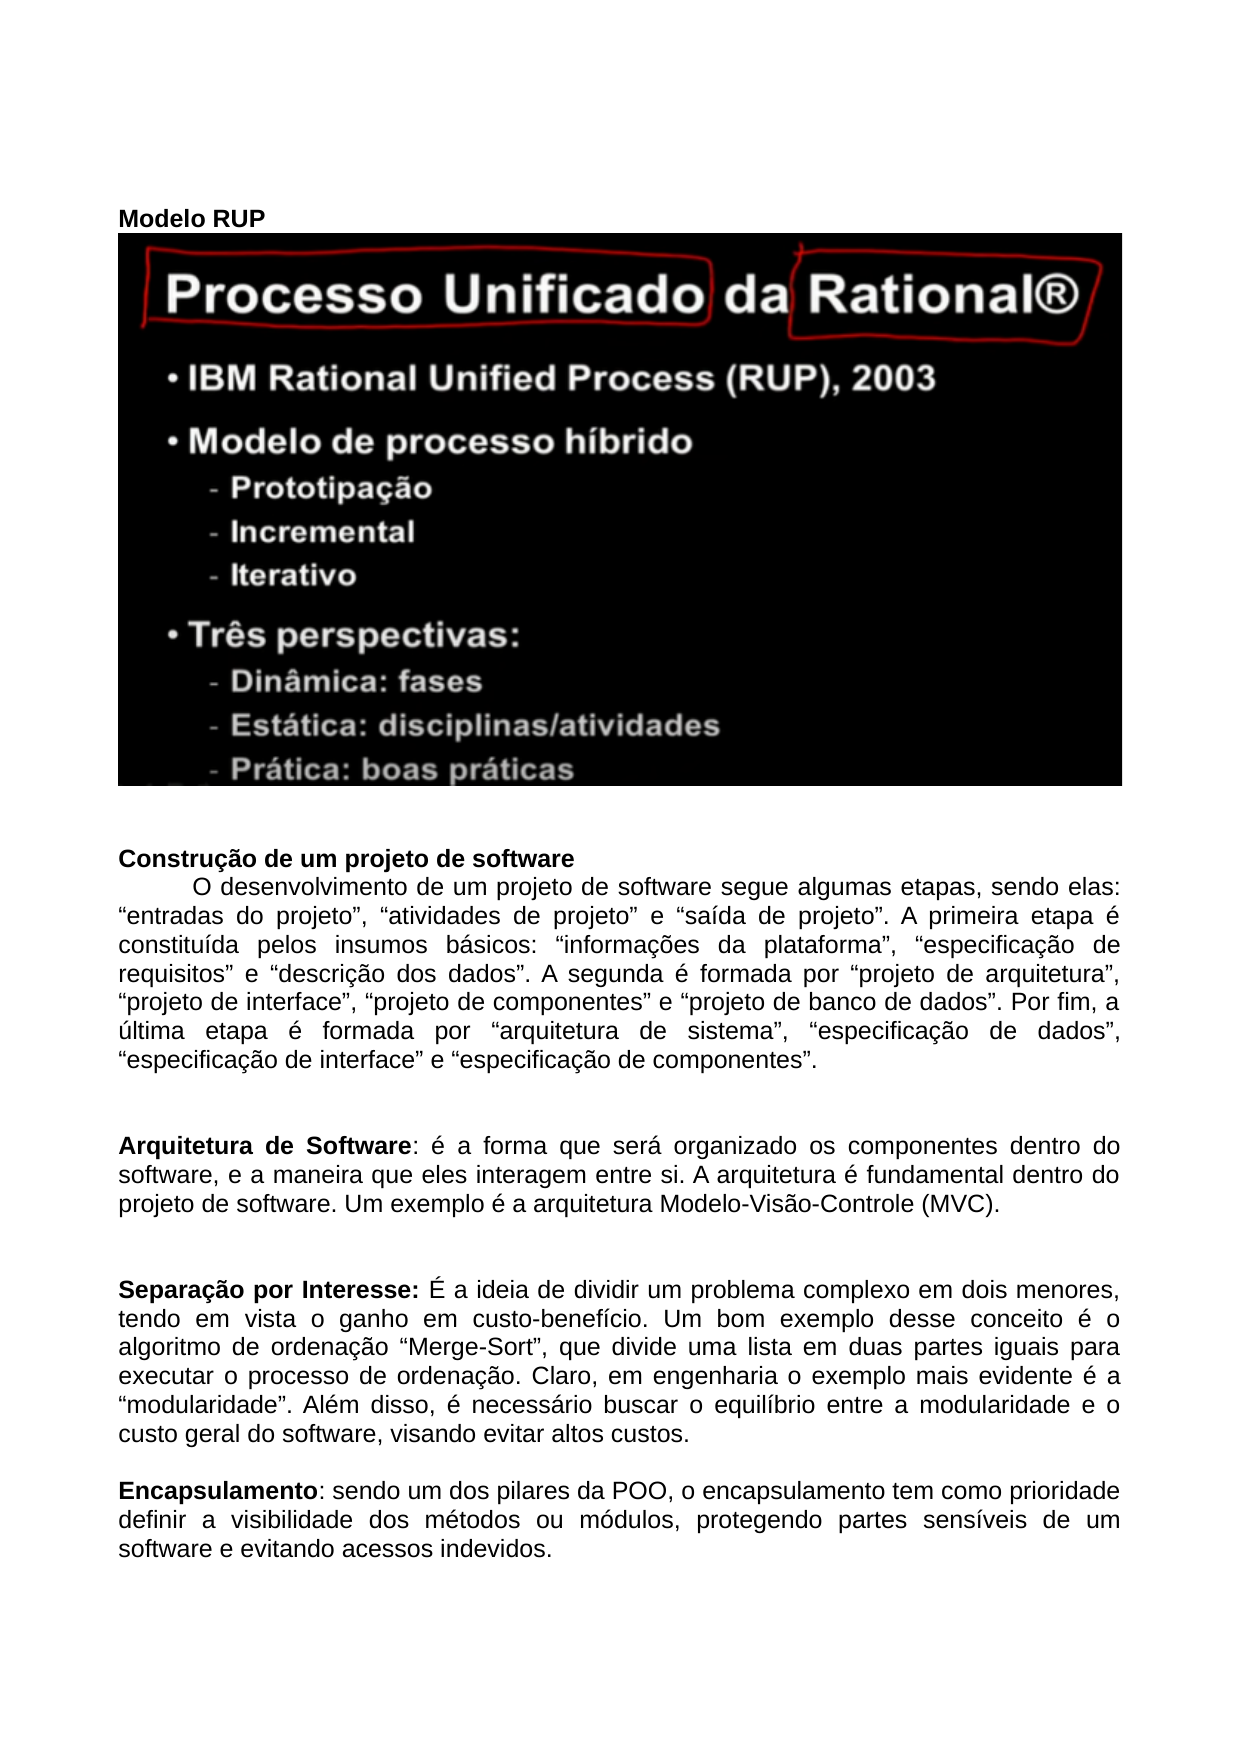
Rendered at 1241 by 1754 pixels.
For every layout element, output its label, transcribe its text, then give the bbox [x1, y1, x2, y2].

text Encapsulamento: sendo um dos pilares da POO, o encapsulamento tem como prioridade definir a visibilidade dos métodos ou módulos, protegendo partes sensíveis de um software e evitando acessos indevidos. [118, 1476, 1122, 1562]
text Separação por Interesse: É a ideia de dividir um problema complexo em dois menores, tendo em vista o ganho em custo-benefício. Um bom exemplo desse conceito é o algoritmo de ordenação “Merge-Sort”, que divide uma lista em duas partes iguais para executar o processo de ordenação. Claro, em engenharia o exemplo mais evidente é a “modularidade”. Além disso, é necessário buscar o equilíbrio entre a modularidade e o custo geral do software, visando evitar altos custos. [118, 1275, 1122, 1447]
text Arquitetura de Software: é a forma que será organizado os componentes dentro do software, e a maneira que eles interagem entre si. A arquitetura é fundamental dentro do projeto de software. Um exemplo é a arquitetura Modelo-Visão-Controle (MVC). [118, 1131, 1122, 1217]
picture [118, 233, 1123, 786]
text Construção de um projeto de software [118, 843, 1122, 872]
text Modelo RUP [118, 204, 1122, 233]
text O desenvolvimento de um projeto de software segue algumas etapas, sendo elas: “entradas do projeto”, “atividades de projeto” e “saída de projeto”. A primeira etapa é constituída pelos insumos básicos: “informações da plataforma”, “especificação de requisitos” e “descrição dos dados”. A segunda é formada por “projeto de arquitetura”, “projeto de interface”, “projeto de componentes” e “projeto de banco de dados”. Por fim, a última etapa é formada por “arquitetura de sistema”, “especificação de dados”, “especificação de interface” e “especificação de componentes”. [118, 872, 1122, 1073]
